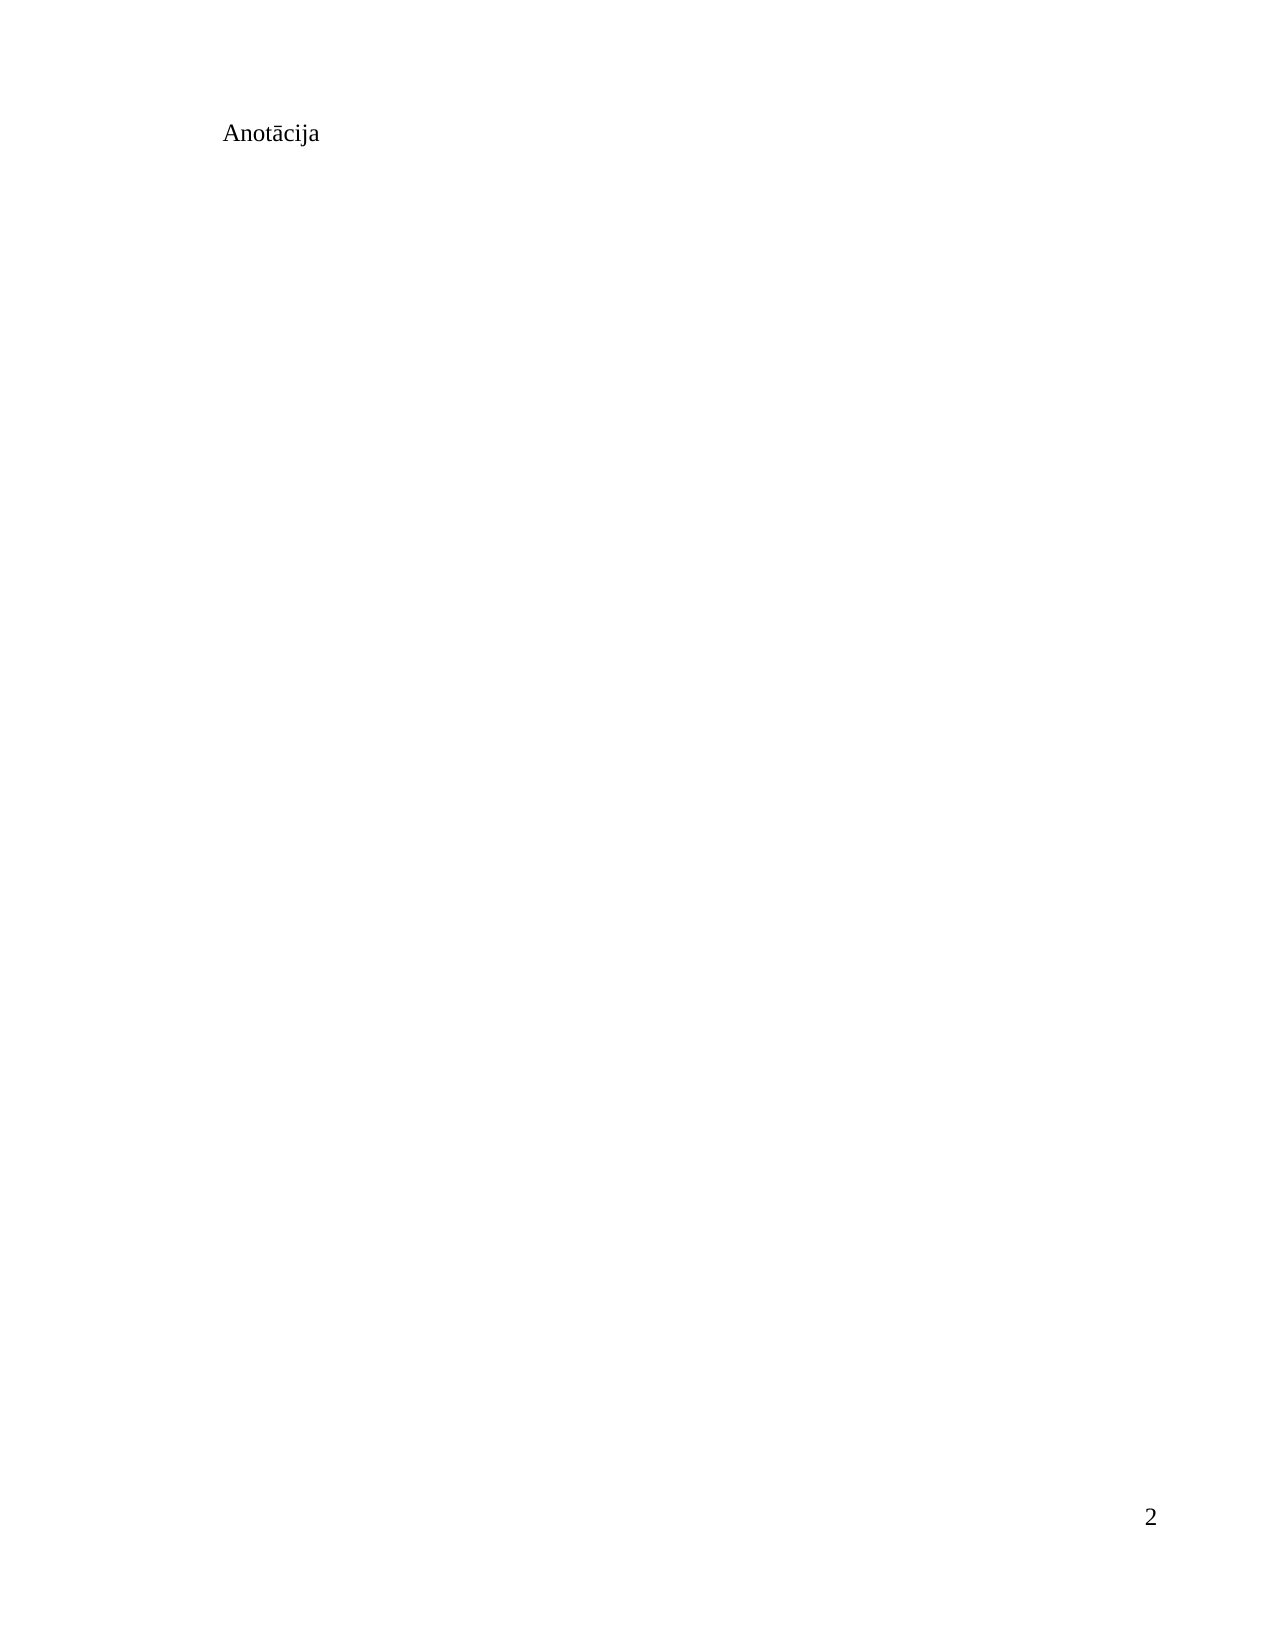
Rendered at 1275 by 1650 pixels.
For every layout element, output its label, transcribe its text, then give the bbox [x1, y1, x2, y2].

text Anotācija [177, 118, 1157, 147]
